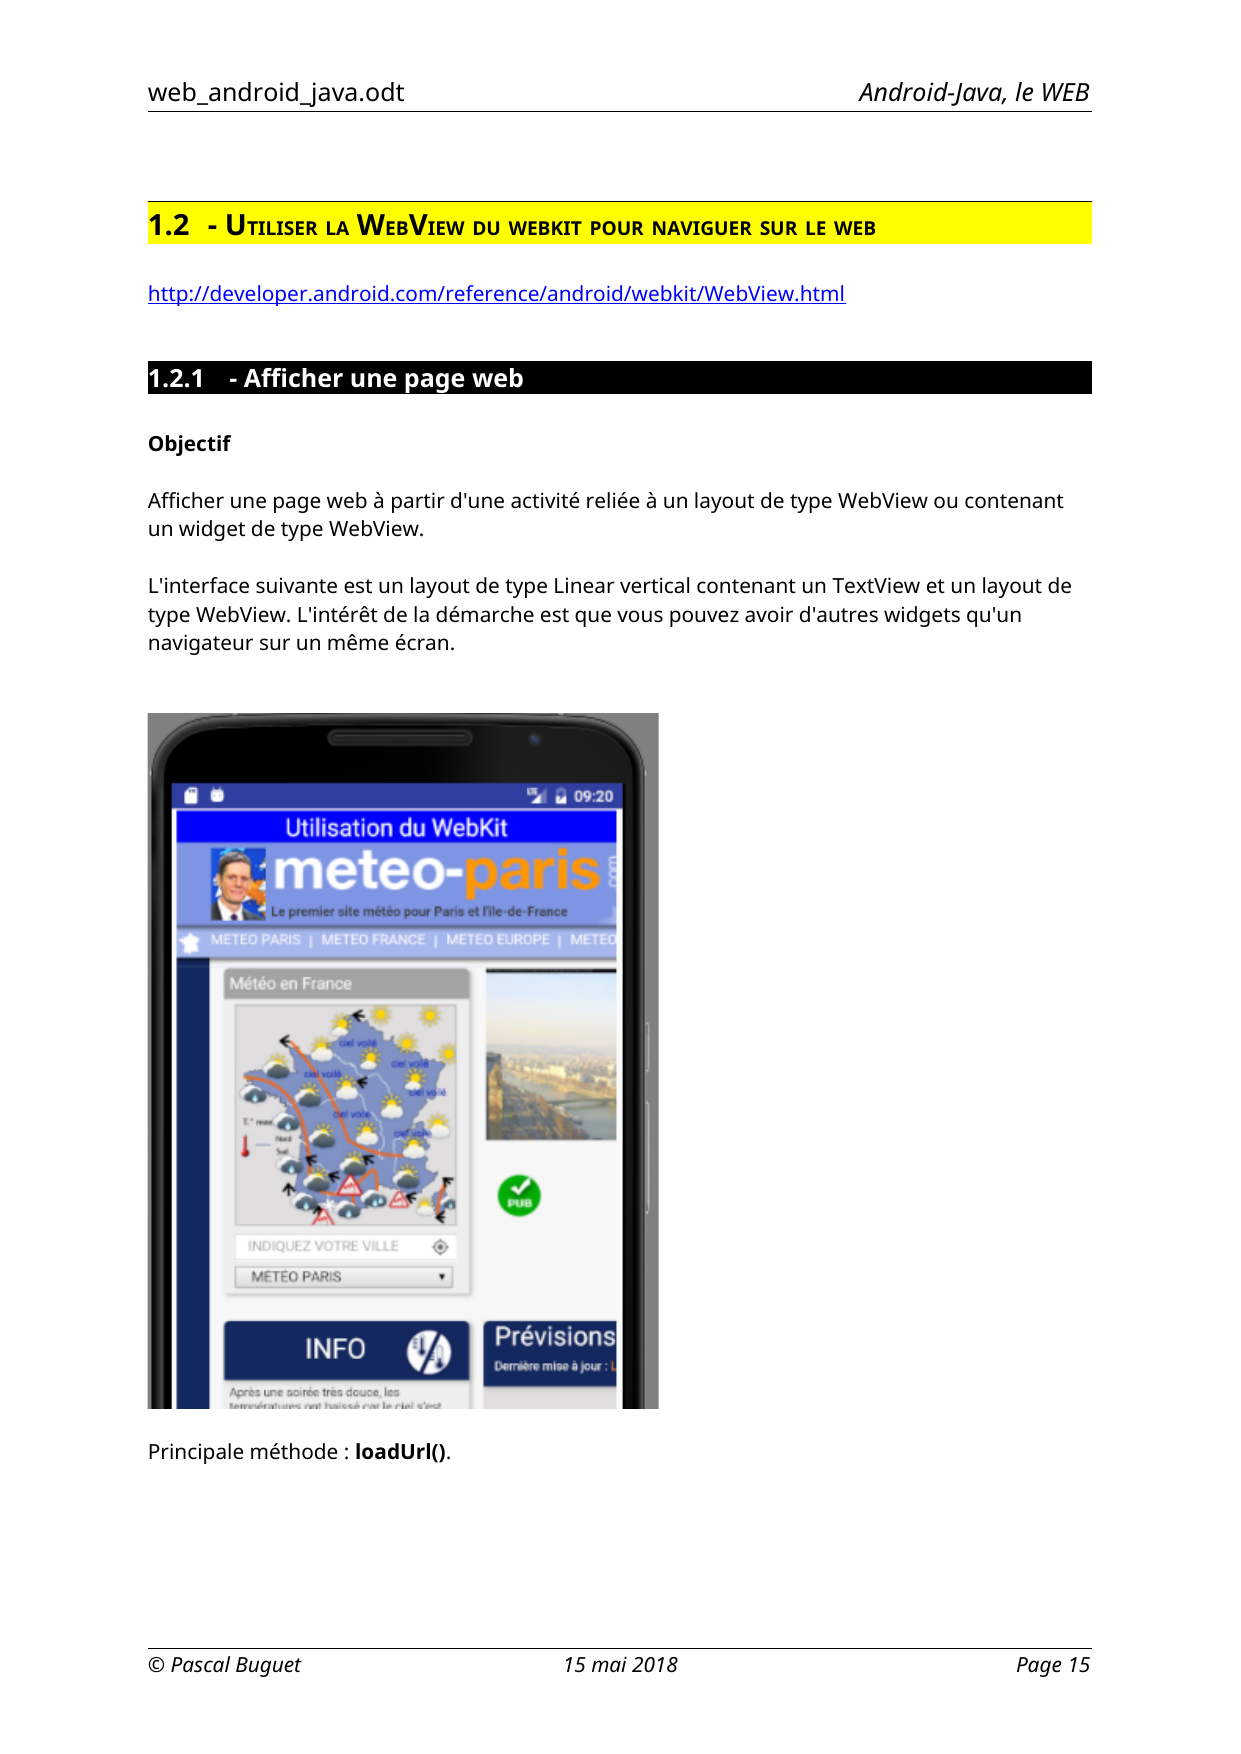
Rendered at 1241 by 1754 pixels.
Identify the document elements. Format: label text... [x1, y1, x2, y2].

picture [147, 713, 659, 1409]
subtitle - Afficher une page web [148, 361, 1092, 394]
subtitle - Utiliser la WebView du webkit pour naviguer sur le web [148, 202, 1092, 244]
text Principale méthode : loadUrl(). [148, 1437, 1092, 1466]
text Objectif [148, 429, 1092, 458]
text Afficher une page web à partir d'une activité reliée à un layout de type WebView ou contenant un widget de type WebView. [148, 486, 1092, 543]
text me avec l'émulateur vous pouvez accéder à un site web distant. [148, 657, 1092, 685]
text L'interface suivante est un layout de type Linear vertical contenant un TextView et un layout de type WebView. L'intérêt de la démarche est que vous pouvez avoir d'autres widgets qu'un navigateur sur un même écran. [148, 571, 1092, 657]
text http://developer.android.com/reference/android/webkit/WebView.html [148, 279, 1092, 307]
